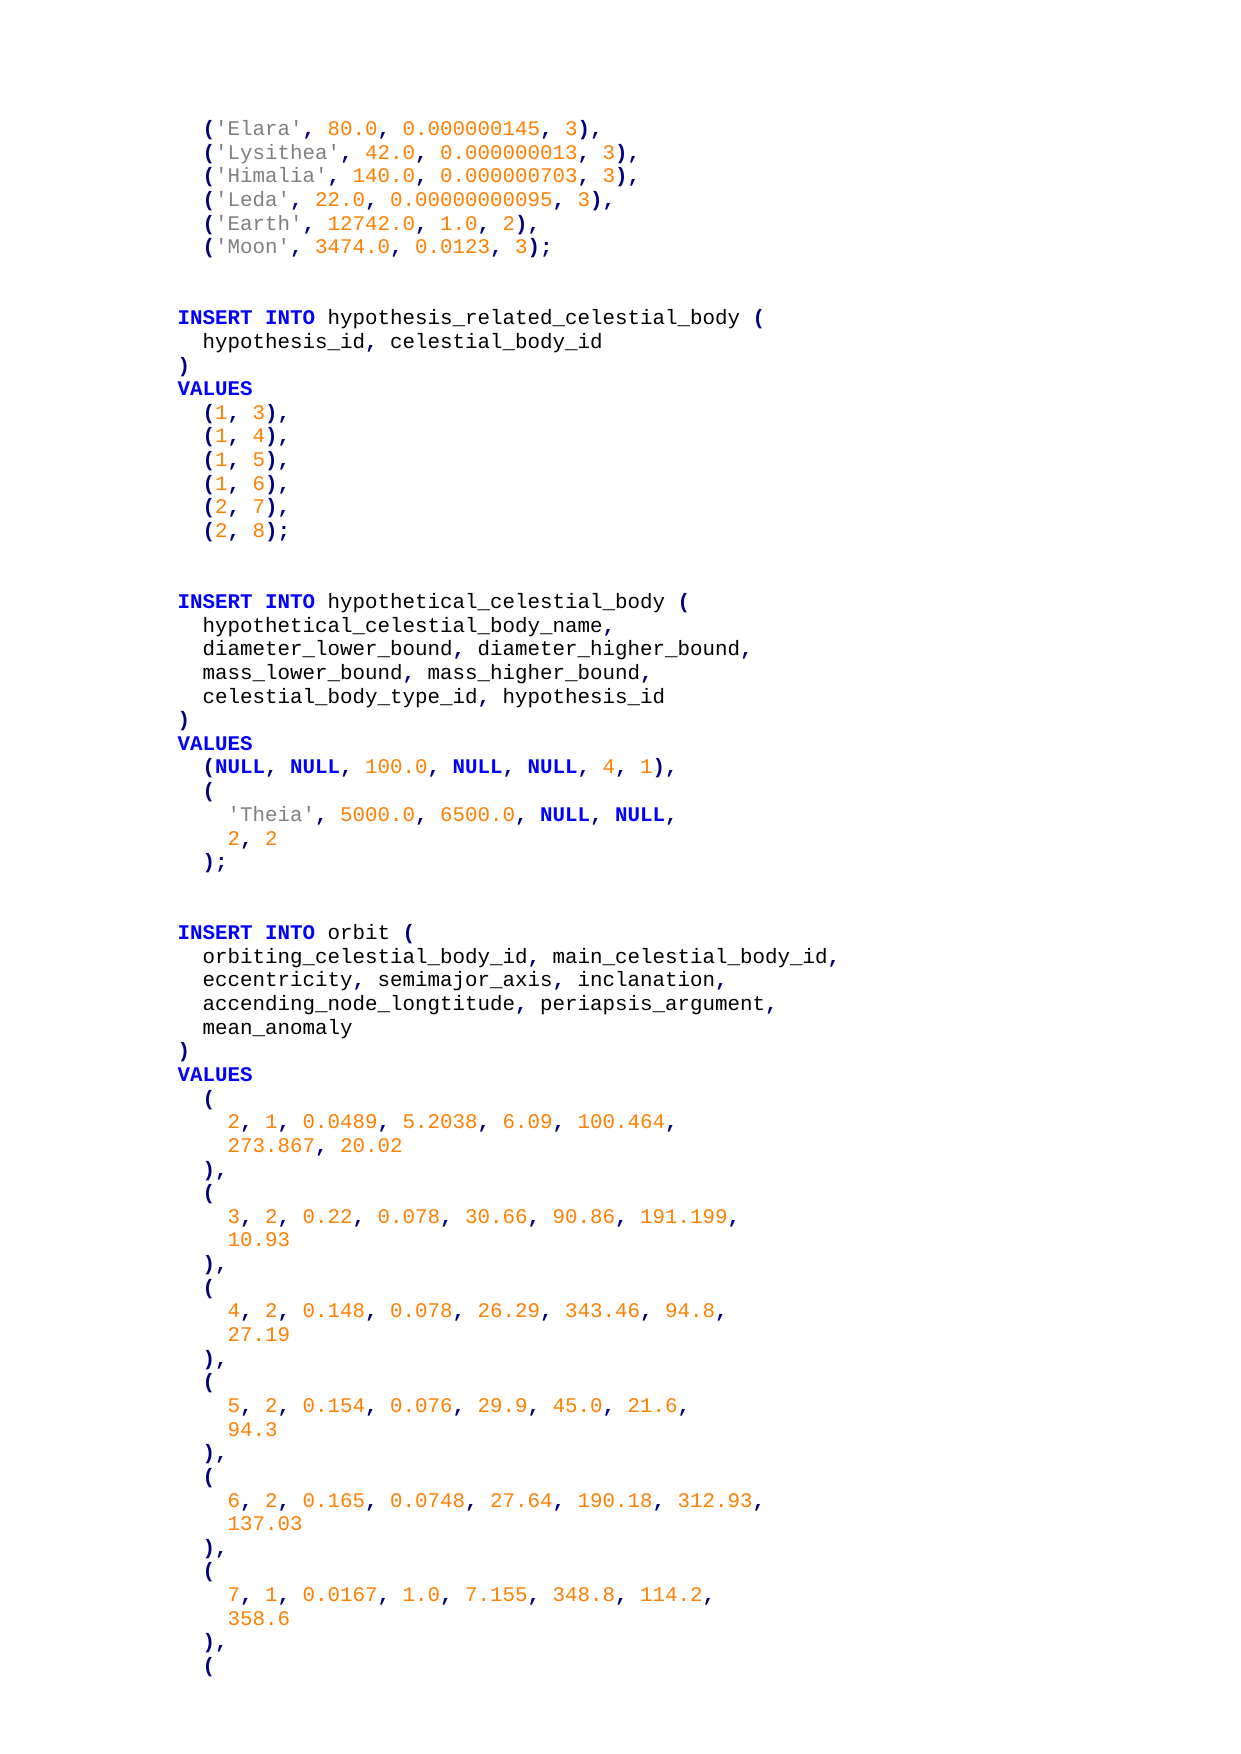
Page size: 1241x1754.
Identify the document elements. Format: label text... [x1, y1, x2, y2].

text 273.867, 20.02 [177, 1135, 1152, 1158]
text mass_lower_bound, mass_higher_bound, [177, 662, 1152, 686]
text ( [177, 1088, 1152, 1111]
text ), [177, 1631, 1152, 1655]
text ) [177, 354, 1152, 378]
text VALUES [177, 1064, 1152, 1088]
text INSERT INTO hypothetical_celestial_body ( [177, 591, 1152, 615]
text 358.6 [177, 1608, 1152, 1631]
text mean_anomaly [177, 1017, 1152, 1040]
text hypothetical_celestial_body_name, [177, 615, 1152, 638]
text ( [177, 1655, 1152, 1679]
text 'Theia', 5000.0, 6500.0, NULL, NULL, [177, 804, 1152, 827]
text 6, 2, 0.165, 0.0748, 27.64, 190.18, 312.93, [177, 1489, 1152, 1513]
text (1, 5), [177, 449, 1152, 473]
text 3, 2, 0.22, 0.078, 30.66, 90.86, 191.199, [177, 1206, 1152, 1229]
text ), [177, 1253, 1152, 1277]
text ), [177, 1537, 1152, 1561]
text ( [177, 1371, 1152, 1395]
text eccentricity, semimajor_axis, inclanation, [177, 969, 1152, 993]
text ('Leda', 22.0, 0.00000000095, 3), [177, 189, 1152, 213]
text 27.19 [177, 1324, 1152, 1348]
text ), [177, 1348, 1152, 1371]
text ('Lysithea', 42.0, 0.000000013, 3), [177, 142, 1152, 165]
text accending_node_longtitude, periapsis_argument, [177, 993, 1152, 1017]
text (1, 6), [177, 473, 1152, 496]
text VALUES [177, 733, 1152, 757]
text hypothesis_id, celestial_body_id [177, 331, 1152, 354]
text ), [177, 1442, 1152, 1466]
text ( [177, 1182, 1152, 1206]
text ) [177, 1040, 1152, 1064]
text ( [177, 780, 1152, 804]
text 137.03 [177, 1513, 1152, 1537]
text diameter_lower_bound, diameter_higher_bound, [177, 638, 1152, 662]
text ( [177, 1561, 1152, 1584]
text 10.93 [177, 1229, 1152, 1253]
text celestial_body_type_id, hypothesis_id [177, 686, 1152, 709]
text ('Moon', 3474.0, 0.0123, 3); [177, 236, 1152, 260]
text 7, 1, 0.0167, 1.0, 7.155, 348.8, 114.2, [177, 1584, 1152, 1608]
text 2, 2 [177, 827, 1152, 851]
text 2, 1, 0.0489, 5.2038, 6.09, 100.464, [177, 1111, 1152, 1135]
text (2, 7), [177, 496, 1152, 520]
text orbiting_celestial_body_id, main_celestial_body_id, [177, 946, 1152, 969]
text (1, 4), [177, 426, 1152, 449]
text (1, 3), [177, 402, 1152, 426]
text VALUES [177, 378, 1152, 402]
text ); [177, 851, 1152, 875]
text INSERT INTO orbit ( [177, 922, 1152, 946]
text 4, 2, 0.148, 0.078, 26.29, 343.46, 94.8, [177, 1300, 1152, 1324]
text (NULL, NULL, 100.0, NULL, NULL, 4, 1), [177, 757, 1152, 780]
text 94.3 [177, 1419, 1152, 1442]
text ('Elara', 80.0, 0.000000145, 3), [177, 118, 1152, 142]
text INSERT INTO hypothesis_related_celestial_body ( [177, 307, 1152, 331]
text (2, 8); [177, 520, 1152, 544]
text ('Earth', 12742.0, 1.0, 2), [177, 213, 1152, 236]
text ('Himalia', 140.0, 0.000000703, 3), [177, 165, 1152, 189]
text 5, 2, 0.154, 0.076, 29.9, 45.0, 21.6, [177, 1395, 1152, 1419]
text ), [177, 1158, 1152, 1182]
text ( [177, 1277, 1152, 1300]
text ) [177, 709, 1152, 733]
text ( [177, 1466, 1152, 1489]
